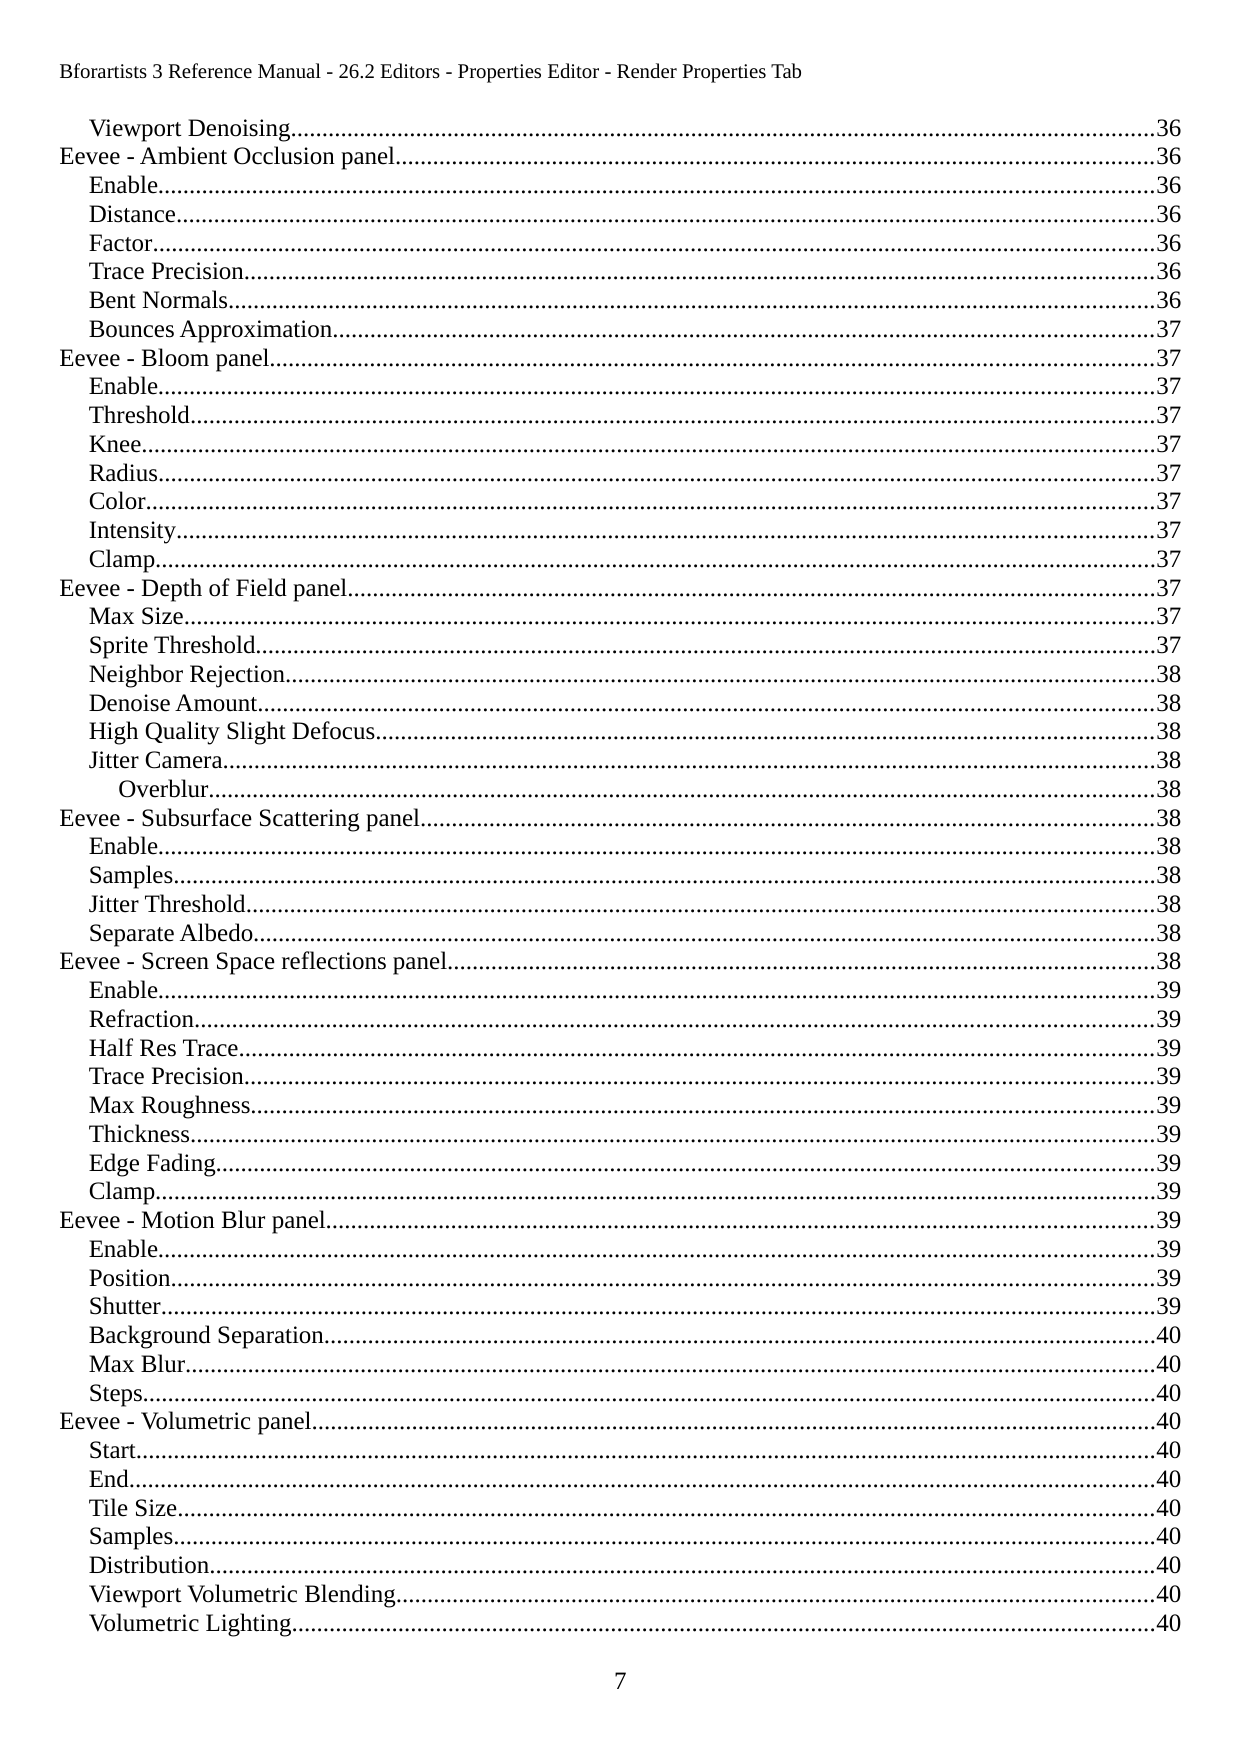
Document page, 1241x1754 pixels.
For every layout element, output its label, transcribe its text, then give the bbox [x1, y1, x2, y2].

text Half Res Trace 39 [88, 1033, 1181, 1061]
text High Quality Slight Defocus 38 [88, 716, 1181, 745]
text Sprite Threshold 37 [88, 630, 1181, 659]
text Enable 39 [88, 975, 1181, 1004]
text Knee 37 [88, 429, 1181, 458]
text Eevee - Ambient Occlusion panel 36 [59, 141, 1181, 170]
text Thickness 39 [88, 1119, 1181, 1148]
text Max Size 37 [88, 601, 1181, 630]
text End 40 [88, 1464, 1181, 1493]
text Eevee - Volumetric panel 40 [59, 1406, 1181, 1435]
text Start 40 [88, 1435, 1181, 1464]
text Factor 36 [88, 228, 1181, 256]
text Bent Normals 36 [88, 285, 1181, 314]
text Bounces Approximation 37 [88, 314, 1181, 343]
text Trace Precision 36 [88, 256, 1181, 285]
text Neighbor Rejection 38 [88, 659, 1181, 688]
text Steps 40 [88, 1378, 1181, 1406]
text Separate Albedo 38 [88, 918, 1181, 946]
text Threshold 37 [88, 400, 1181, 429]
text Color 37 [88, 486, 1181, 515]
text Background Separation 40 [88, 1320, 1181, 1349]
text Enable 37 [88, 371, 1181, 400]
text Distance 36 [88, 199, 1181, 228]
text Intensity 37 [88, 515, 1181, 544]
text Max Blur 40 [88, 1349, 1181, 1378]
text Enable 39 [88, 1234, 1181, 1263]
text Eevee - Screen Space reflections panel 38 [59, 946, 1181, 975]
text Eevee - Depth of Field panel 37 [59, 573, 1181, 601]
text Samples 40 [88, 1521, 1181, 1550]
text Max Roughness 39 [88, 1090, 1181, 1119]
text Enable 36 [88, 170, 1181, 199]
text Refraction 39 [88, 1004, 1181, 1033]
text Denoise Amount 38 [88, 688, 1181, 716]
text Clamp 37 [88, 544, 1181, 573]
text Eevee - Subsurface Scattering panel 38 [59, 803, 1181, 831]
text Radius 37 [88, 458, 1181, 486]
text Distribution 40 [88, 1550, 1181, 1579]
text Eevee - Motion Blur panel 39 [59, 1205, 1181, 1234]
text Position 39 [88, 1263, 1181, 1291]
text Enable 38 [88, 831, 1181, 860]
text Overblur 38 [118, 774, 1181, 803]
text Clamp 39 [88, 1176, 1181, 1205]
text Tile Size 40 [88, 1493, 1181, 1521]
text Jitter Threshold 38 [88, 889, 1181, 918]
text Samples 38 [88, 860, 1181, 889]
text Edge Fading 39 [88, 1148, 1181, 1176]
text Viewport Volumetric Blending 40 [88, 1579, 1181, 1608]
text Jitter Camera 38 [88, 745, 1181, 774]
text Viewport Denoising 36 [88, 113, 1181, 141]
text Shutter 39 [88, 1291, 1181, 1320]
text Trace Precision 39 [88, 1061, 1181, 1090]
text Eevee - Bloom panel 37 [59, 343, 1181, 371]
text Volumetric Lighting 40 [88, 1608, 1181, 1636]
